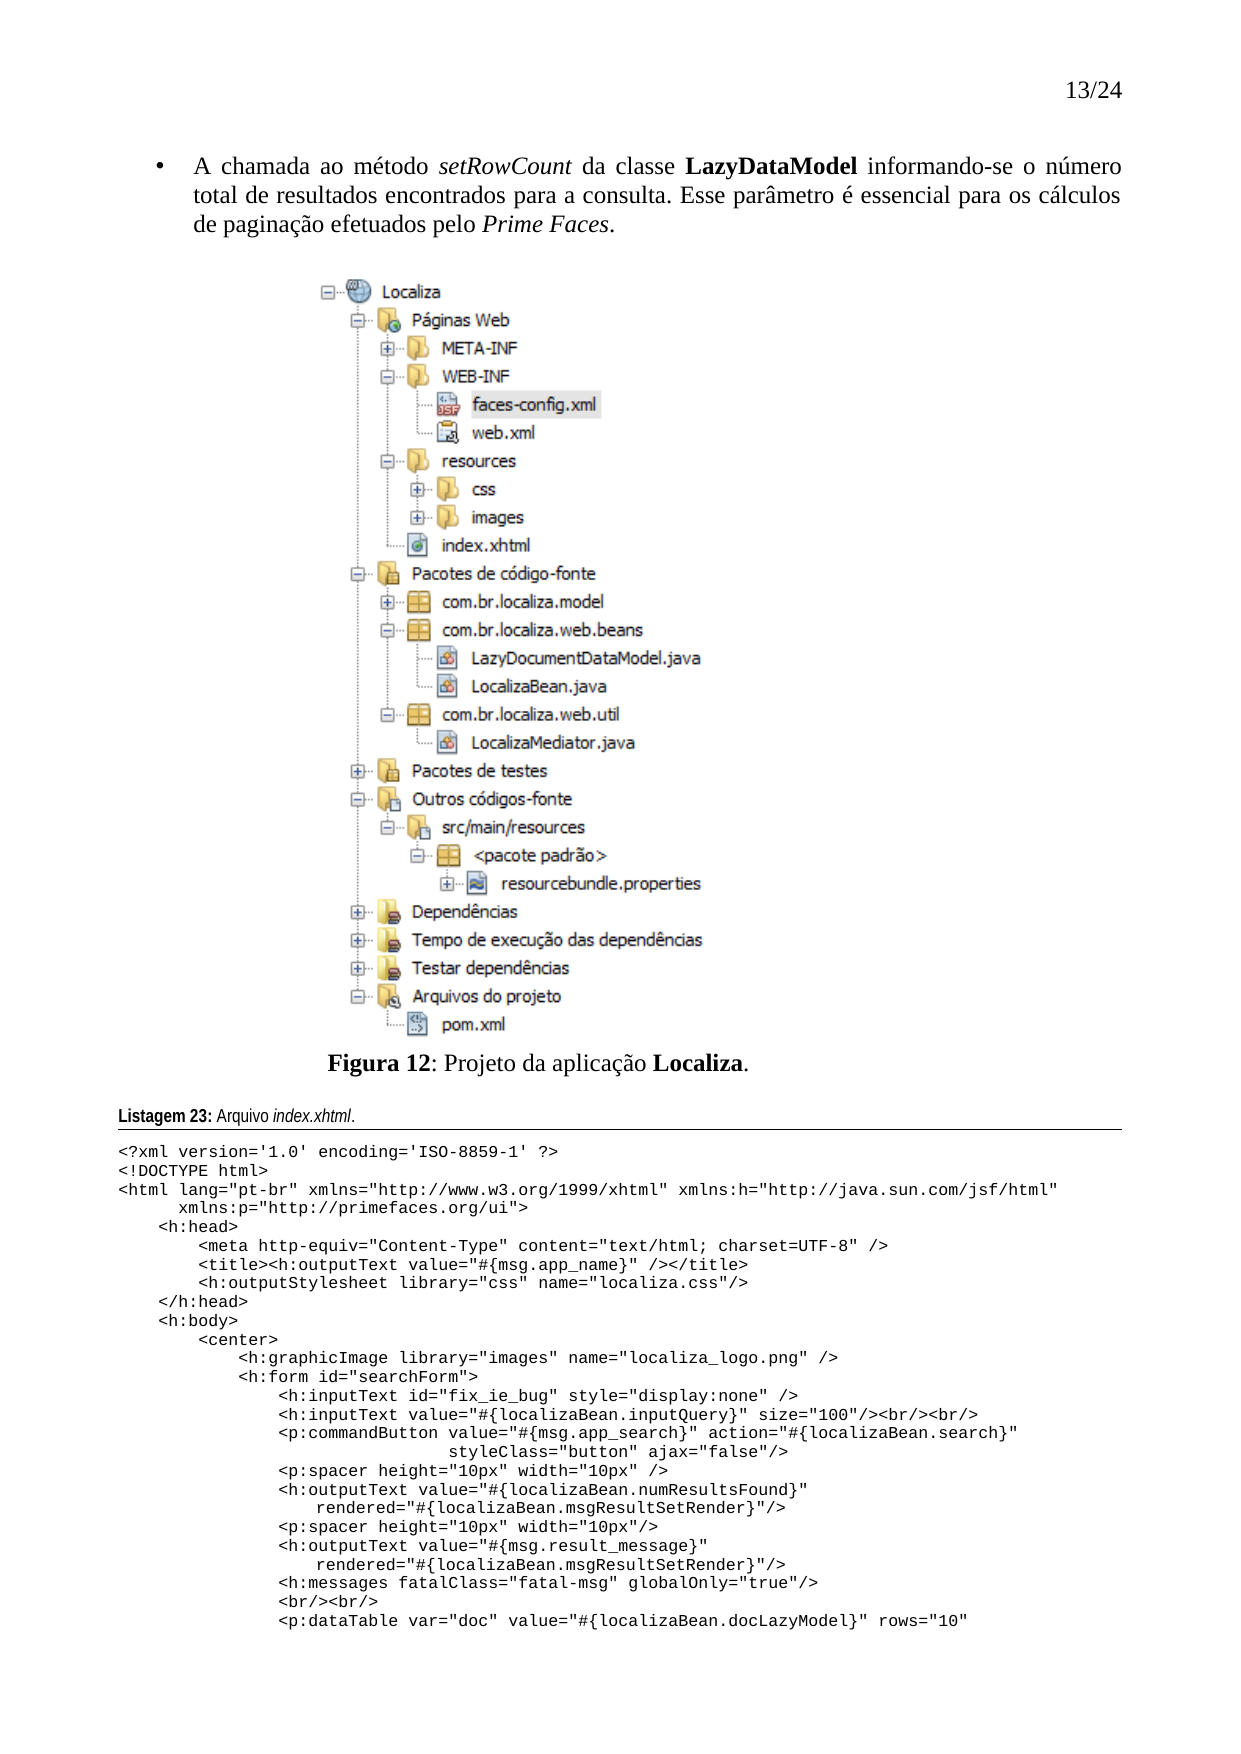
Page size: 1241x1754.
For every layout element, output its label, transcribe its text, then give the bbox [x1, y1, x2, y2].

list <h:inputText id="fix_ie_bug" style="display:none" /> [118, 1386, 1122, 1405]
list <title><h:outputText value="#{msg.app_name}" /></title> [118, 1255, 1122, 1274]
list A chamada ao método setRowCount da classe LazyDataModel informando-se o número total de resultados encontrados para a consulta. Esse parâmetro é essencial para os cálculos de paginação efetuados pelo Prime Faces. [156, 151, 1122, 237]
list <h:messages fatalClass="fatal-msg" globalOnly="true"/> [118, 1574, 1122, 1592]
list <h:outputText value="#{localizaBean.numResultsFound}" rendered="#{localizaBean.msgResultSetRender}"/> [118, 1480, 1122, 1517]
list <!DOCTYPE html> [118, 1161, 1122, 1180]
list <br/><br/> [118, 1592, 1122, 1611]
list <h:form id="searchForm"> [118, 1367, 1122, 1386]
list </h:head> [118, 1292, 1122, 1311]
list <h:outputStylesheet library="css" name="localiza.css"/> [118, 1274, 1122, 1292]
list <p:spacer height="10px" width="10px"/> [118, 1517, 1122, 1536]
list <p:spacer height="10px" width="10px" /> [118, 1461, 1122, 1480]
list <h:head> [118, 1217, 1122, 1236]
list styleClass="button" ajax="false"/> [118, 1442, 1122, 1461]
list <center> [118, 1330, 1122, 1349]
list <p:dataTable var="doc" value="#{localizaBean.docLazyModel}" rows="10" [118, 1611, 1122, 1630]
text Figura 12: Projeto da aplicação Localiza. [315, 1048, 925, 1076]
list <h:body> [118, 1311, 1122, 1330]
list <?xml version='1.0' encoding='ISO-8859-1' ?> [118, 1142, 1122, 1161]
list xmlns:p="http://primefaces.org/ui"> [118, 1199, 1122, 1217]
list <p:commandButton value="#{msg.app_search}" action="#{localizaBean.search}" [118, 1424, 1122, 1442]
list <h:graphicImage library="images" name="localiza_logo.png" /> [118, 1349, 1122, 1367]
list <h:inputText value="#{localizaBean.inputQuery}" size="100"/><br/><br/> [118, 1405, 1122, 1424]
list <meta http-equiv="Content-Type" content="text/html; charset=UTF-8" /> [118, 1236, 1122, 1255]
list <html lang="pt-br" xmlns="http://www.w3.org/1999/xhtml" xmlns:h="http://java.sun.com/jsf/html" [118, 1180, 1122, 1199]
list Listagem 23: Arquivo index.xhtml. [118, 1105, 1122, 1129]
list <h:outputText value="#{msg.result_message}" rendered="#{localizaBean.msgResultSetRender}"/> [118, 1536, 1122, 1574]
picture [315, 278, 926, 1048]
